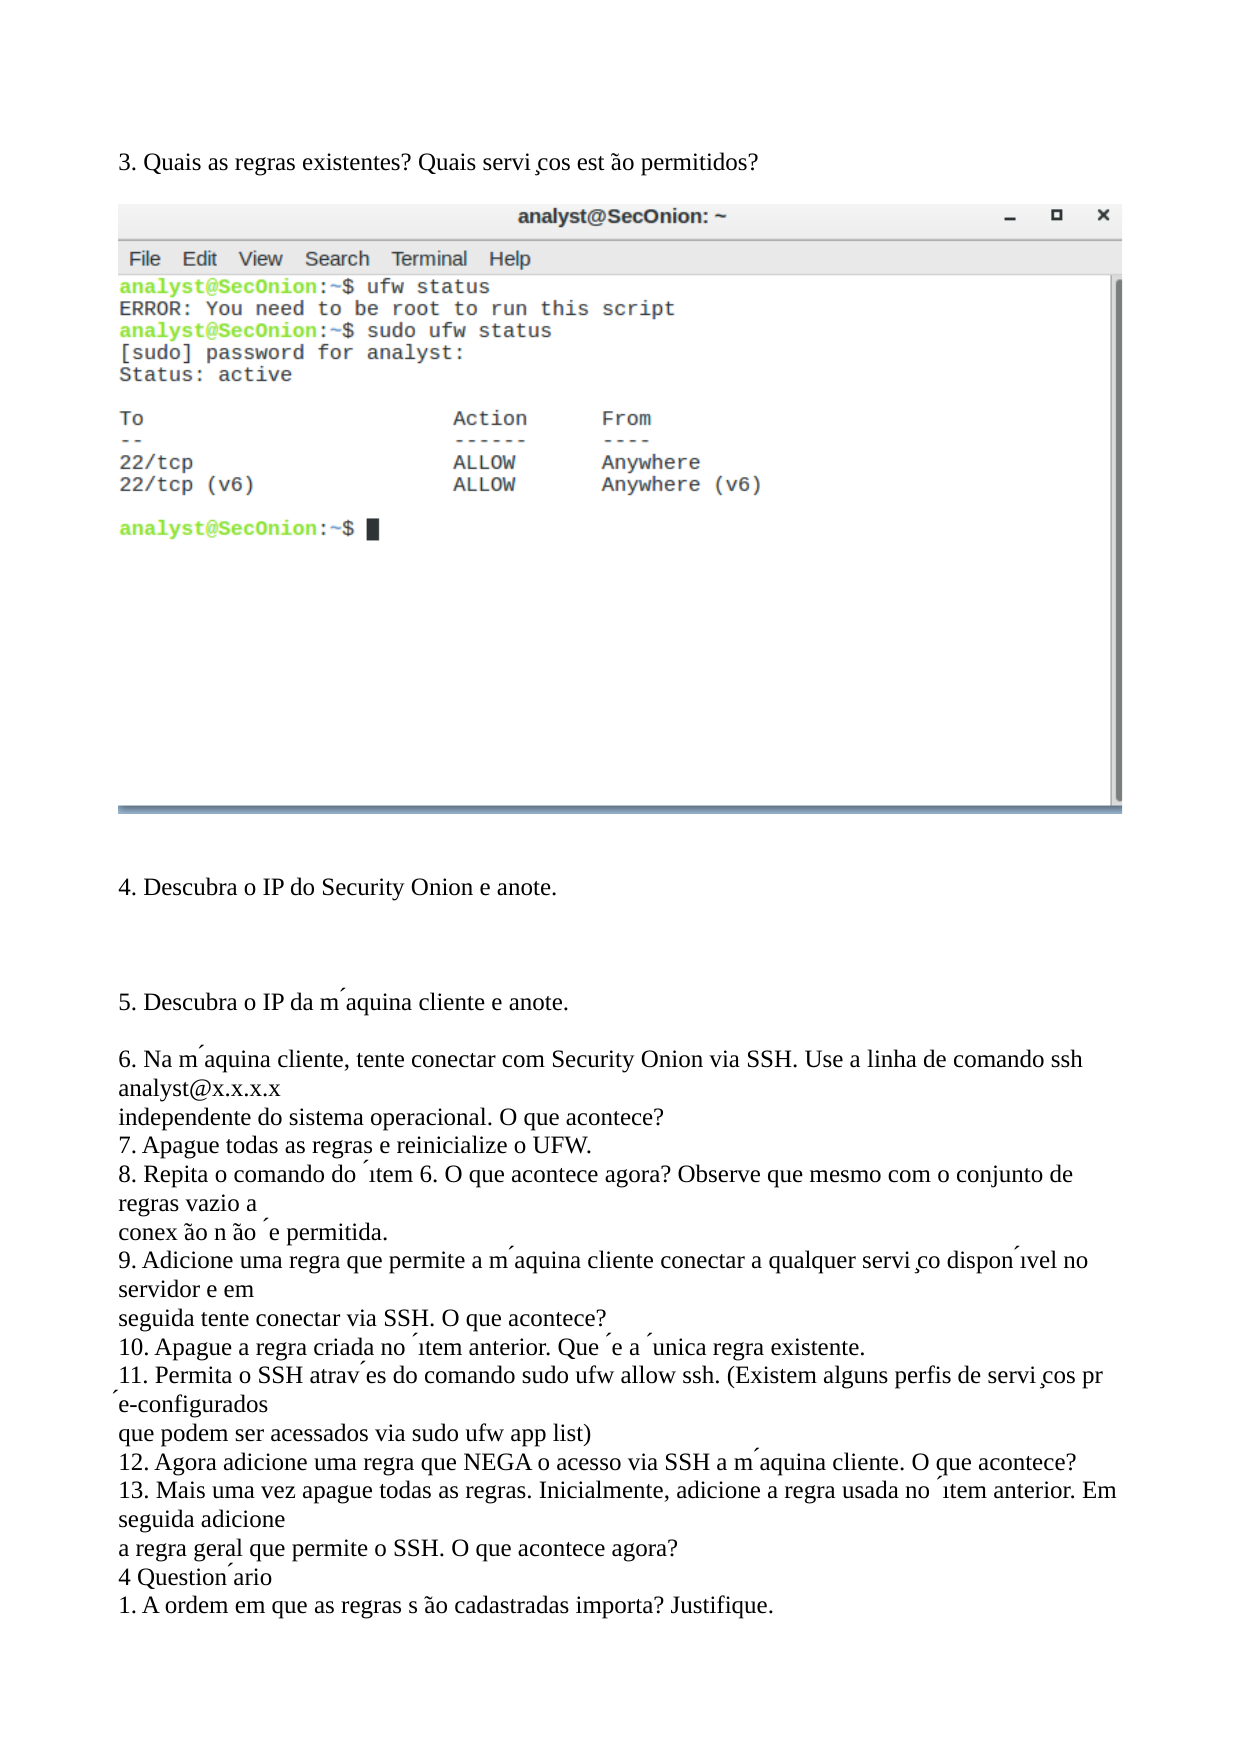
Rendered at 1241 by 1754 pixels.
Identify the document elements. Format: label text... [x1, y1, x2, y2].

text 10. Apague a regra criada no ́ıtem anterior. Que ́e a ́unica regra existente. [118, 1332, 1122, 1360]
text 12. Agora adicione uma regra que NEGA o acesso via SSH a m ́aquina cliente. O que acontece? [118, 1447, 1122, 1475]
text 3. Quais as regras existentes? Quais servi ̧cos est ̃ao permitidos? [118, 147, 1122, 176]
text seguida tente conectar via SSH. O que acontece? [118, 1303, 1122, 1332]
text 11. Permita o SSH atrav ́es do comando sudo ufw allow ssh. (Existem alguns perfis de servi ̧cos pr ́e-configurados [118, 1360, 1122, 1418]
text a regra geral que permite o SSH. O que acontece agora? [118, 1533, 1122, 1562]
text 4 Question ́ario [118, 1562, 1122, 1590]
text 4. Descubra o IP do Security Onion e anote. [118, 872, 1122, 900]
picture [118, 204, 1123, 814]
text 1. A ordem em que as regras s ̃ao cadastradas importa? Justifique. [118, 1590, 1122, 1619]
text 7. Apague todas as regras e reinicialize o UFW. [118, 1130, 1122, 1159]
text conex ̃ao n ̃ao ́e permitida. [118, 1217, 1122, 1245]
text que podem ser acessados via sudo ufw app list) [118, 1418, 1122, 1447]
text 13. Mais uma vez apague todas as regras. Inicialmente, adicione a regra usada no ́ıtem anterior. Em seguida adicione [118, 1475, 1122, 1533]
text 5. Descubra o IP da m ́aquina cliente e anote. [118, 987, 1122, 1015]
text 9. Adicione uma regra que permite a m ́aquina cliente conectar a qualquer servi ̧co dispon ́ıvel no servidor e em [118, 1245, 1122, 1303]
text 6. Na m ́aquina cliente, tente conectar com Security Onion via SSH. Use a linha de comando ssh analyst@x.x.x.x [118, 1044, 1122, 1102]
text 8. Repita o comando do ́ıtem 6. O que acontece agora? Observe que mesmo com o conjunto de regras vazio a [118, 1159, 1122, 1217]
text independente do sistema operacional. O que acontece? [118, 1102, 1122, 1130]
